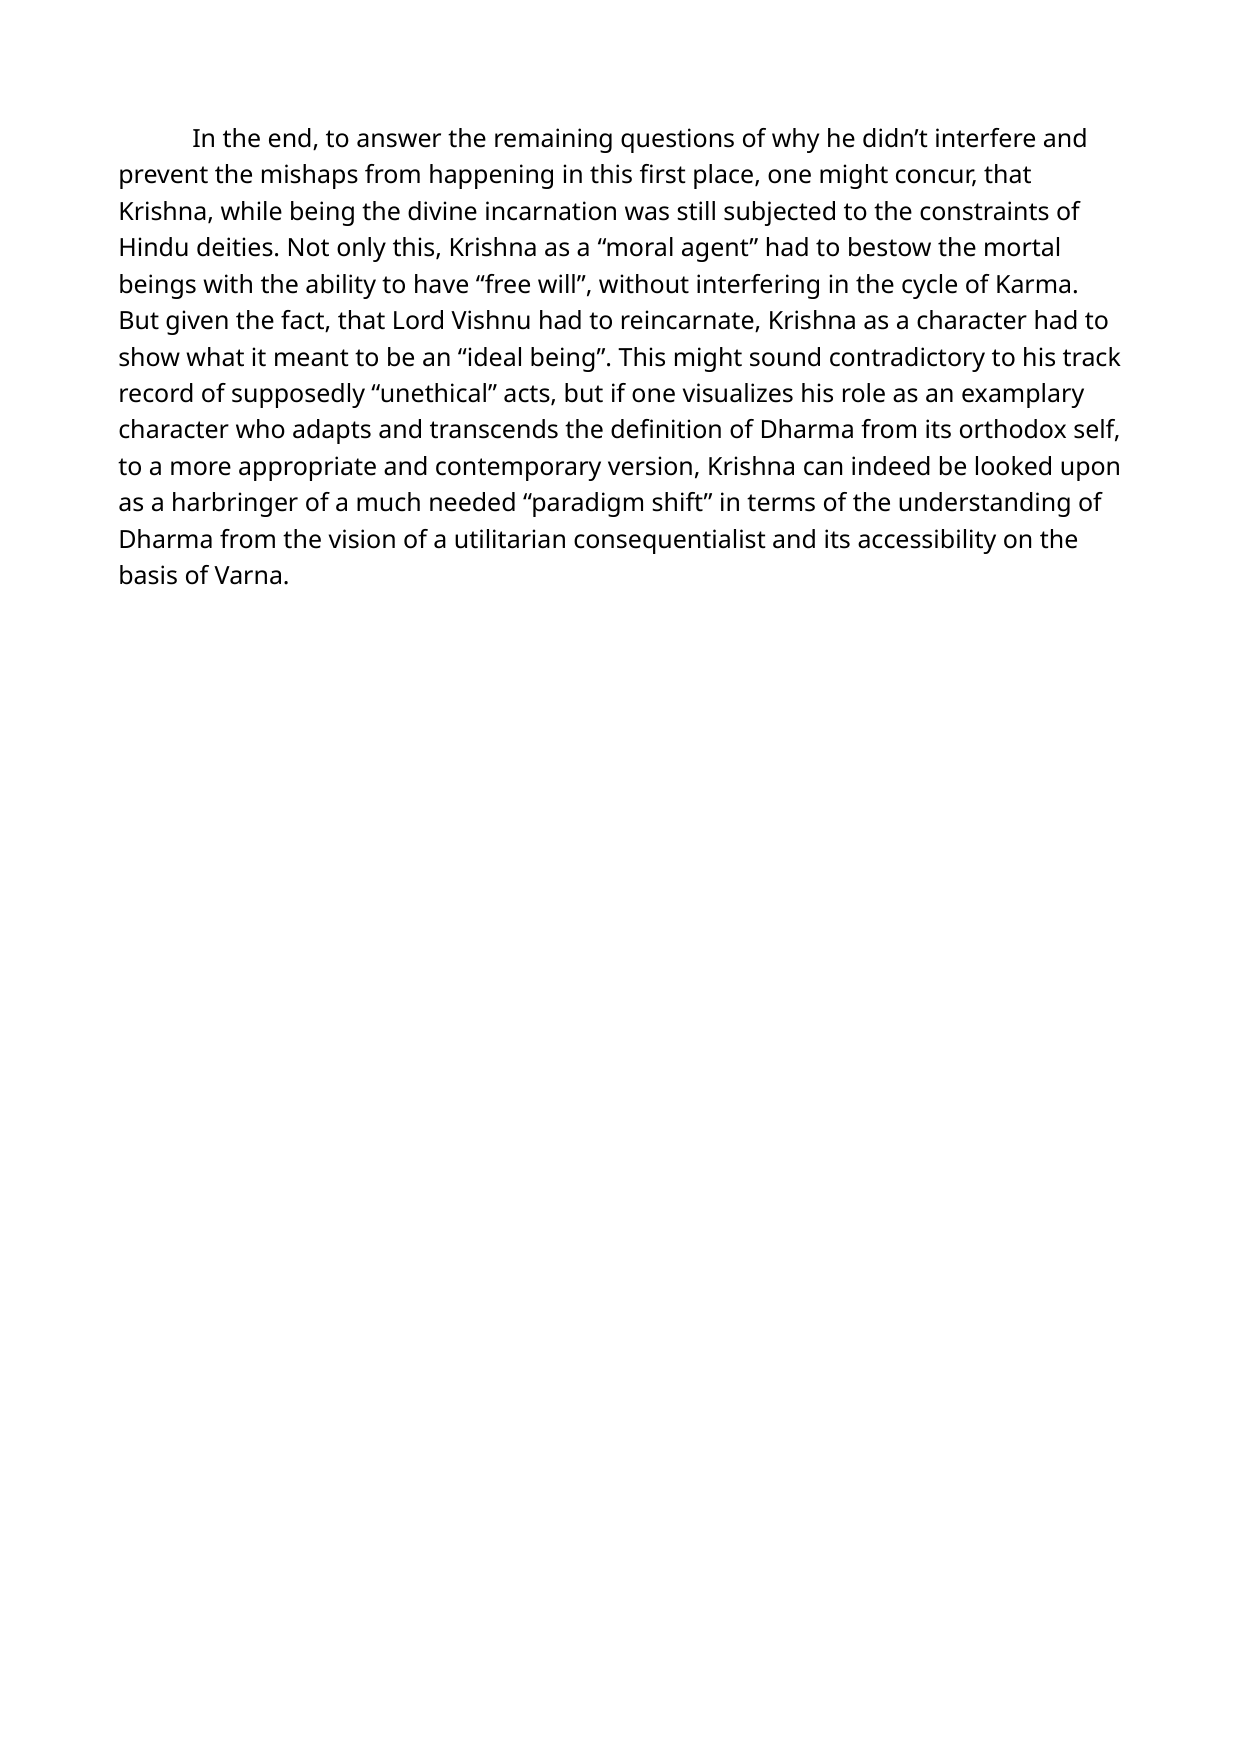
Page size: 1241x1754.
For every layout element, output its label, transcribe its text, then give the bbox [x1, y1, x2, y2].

text In the end, to answer the remaining questions of why he didn’t interfere and prevent the mishaps from happening in this first place, one might concur, that Krishna, while being the divine incarnation was still subjected to the constraints of Hindu deities. Not only this, Krishna as a “moral agent” had to bestow the mortal beings with the ability to have “free will”, without interfering in the cycle of Karma. But given the fact, that Lord Vishnu had to reincarnate, Krishna as a character had to show what it meant to be an “ideal being”. This might sound contradictory to his track record of supposedly “unethical” acts, but if one visualizes his role as an examplary character who adapts and transcends the definition of Dharma from its orthodox self, to a more appropriate and contemporary version, Krishna can indeed be looked upon as a harbringer of a much needed “paradigm shift” in terms of the understanding of Dharma from the vision of a utilitarian consequentialist and its accessibility on the basis of Varna. [118, 118, 1122, 592]
